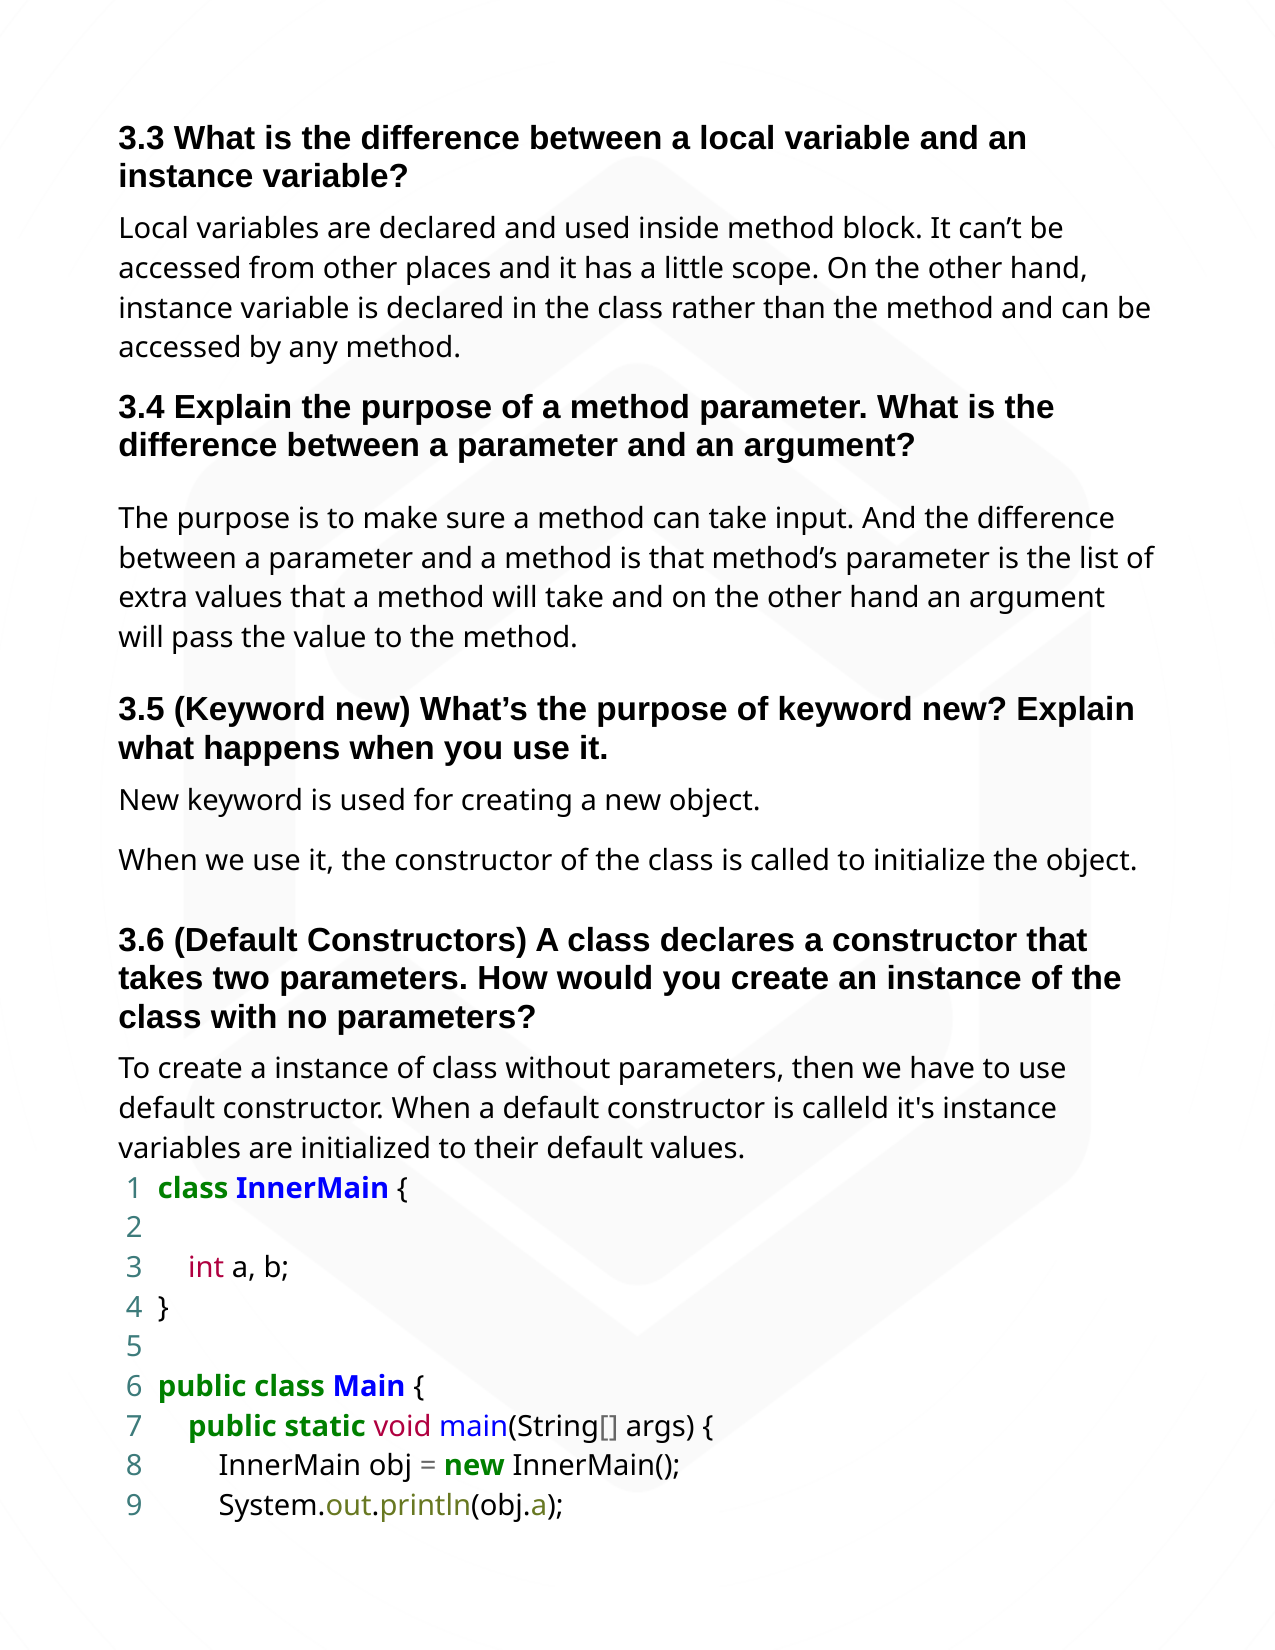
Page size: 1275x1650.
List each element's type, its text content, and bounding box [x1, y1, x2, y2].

text When we use it, the constructor of the class is called to initialize the object. [118, 839, 1157, 879]
subtitle The purpose is to make sure a method can take input. And the difference between a parameter and a method is that method’s parameter is the list of extra values that a method will take and on the other hand an argument will pass the value to the method. [118, 497, 1157, 656]
text 8 InnerMain obj = new InnerMain(); [118, 1445, 1157, 1484]
text 1 class InnerMain { [118, 1167, 1157, 1207]
text 3 int a, b; [118, 1246, 1157, 1286]
subtitle 3.3 What is the difference between a local variable and an instance variable? [118, 118, 1157, 195]
text To create a instance of class without parameters, then we have to use default constructor. When a default constructor is calleld it's instance variables are initialized to their default values. [118, 1048, 1157, 1167]
text New keyword is used for creating a new object. [118, 779, 1157, 818]
subtitle 3.4 Explain the purpose of a method parameter. What is the difference between a parameter and an argument? [118, 387, 1157, 464]
text 9 System.out.println(obj.a); [118, 1484, 1157, 1524]
text 7 public static void main(String[] args) { [118, 1405, 1157, 1445]
subtitle 3.5 (Keyword new) What’s the purpose of keyword new? Explain what happens when you use it. [118, 689, 1157, 766]
subtitle 3.6 (Default Constructors) A class declares a constructor that takes two parameters. How would you create an instance of the class with no parameters? [118, 920, 1157, 1035]
text 6 public class Main { [118, 1365, 1157, 1405]
text 2 [118, 1207, 1157, 1246]
text 4 } [118, 1286, 1157, 1326]
text Local variables are declared and used inside method block. It can’t be accessed from other places and it has a little scope. On the other hand, instance variable is declared in the class rather than the method and can be accessed by any method. [118, 207, 1157, 366]
text 5 [118, 1326, 1157, 1365]
